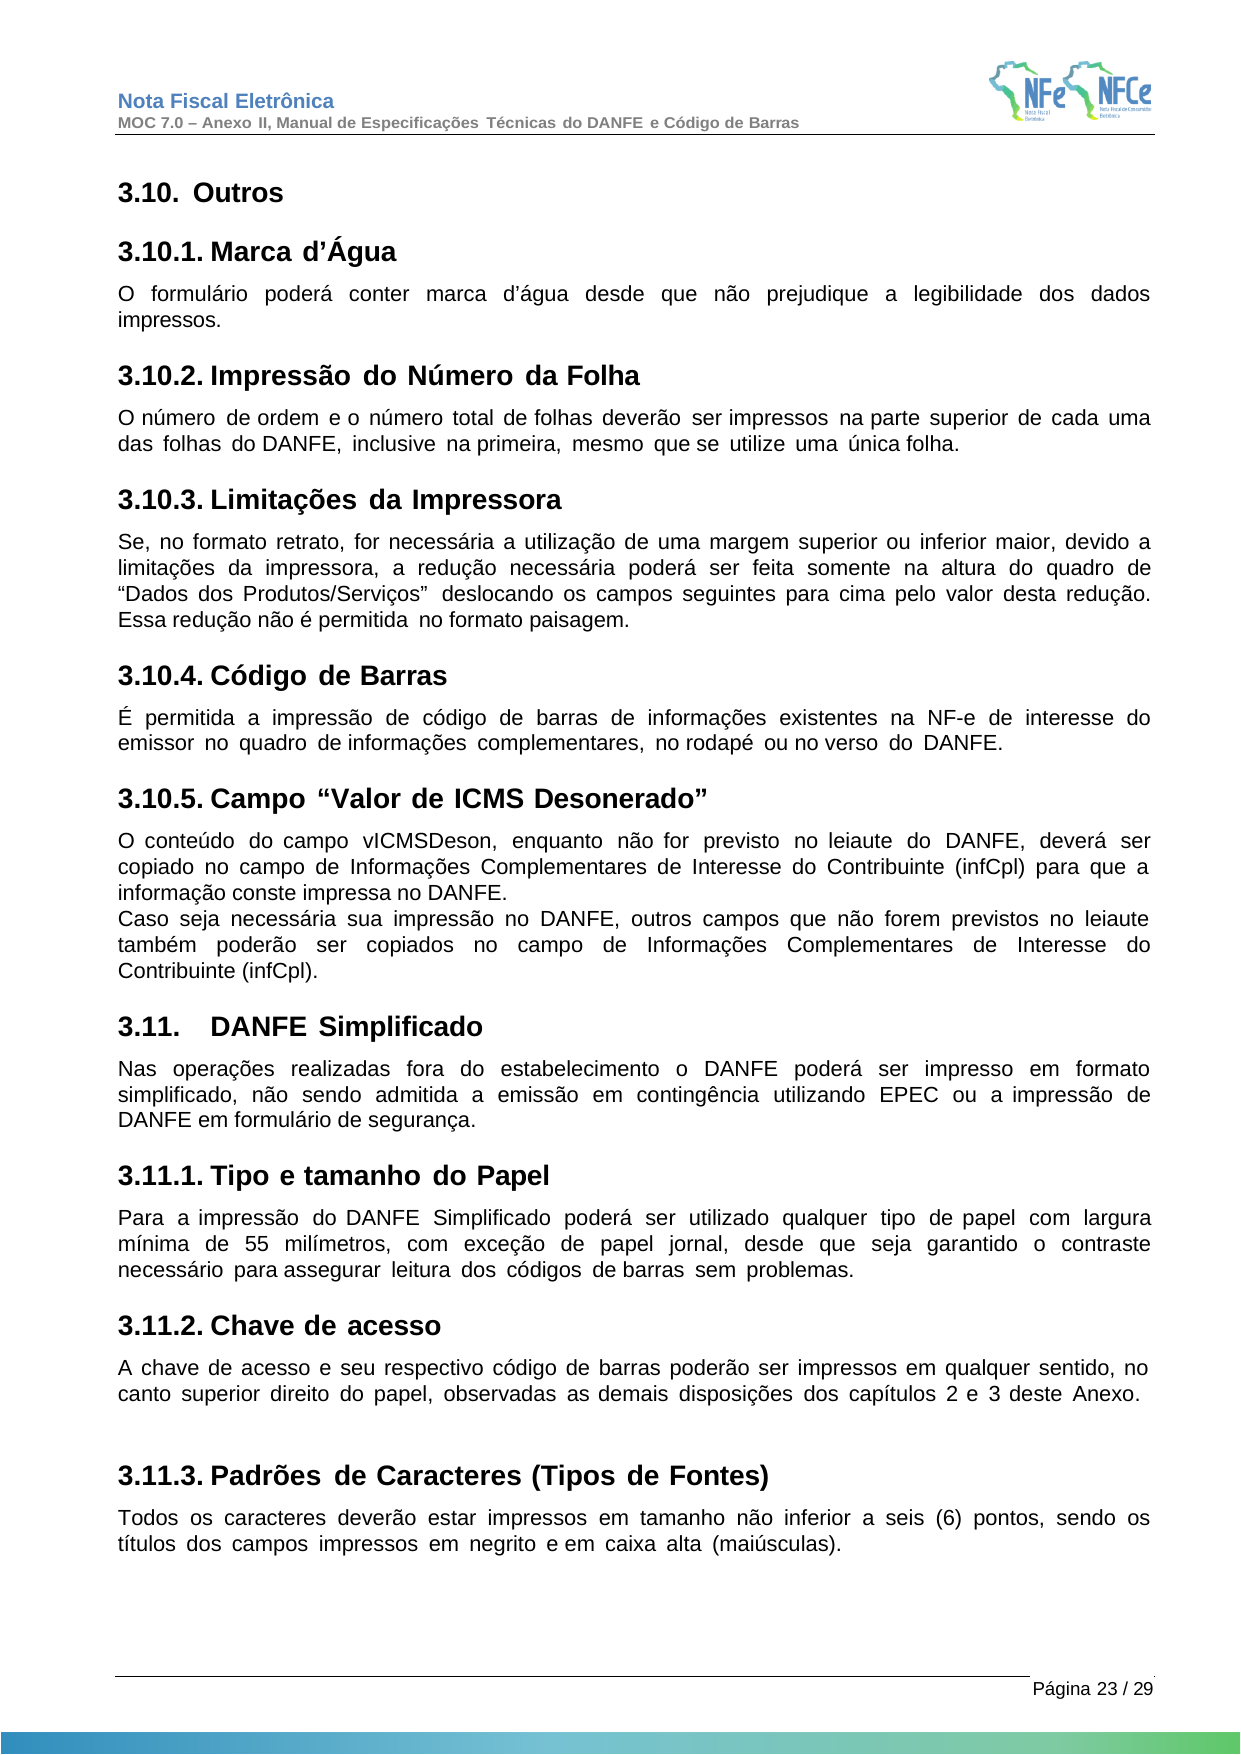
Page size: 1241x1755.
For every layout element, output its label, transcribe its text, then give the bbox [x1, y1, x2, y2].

text Se, no formato retrato, for necessária a utilização de uma margem superior ou inferior maior, devido a limitações da impressora, a redução necessária poderá ser feita somente na altura do quadro de “Dados dos Produtos/Serviços” deslocando os campos seguintes para cima pelo valor desta redução. Essa redução não é permitida no formato paisagem. [118, 529, 1152, 632]
text Todos os caracteres deverão estar impressos em tamanho não inferior a seis (6) pontos, sendo os títulos dos campos impressos em negrito e em caixa alta (maiúsculas). [118, 1505, 1151, 1557]
text O número de ordem e o número total de folhas deverão ser impressos na parte superior de cada uma das folhas do DANFE, inclusive na primeira, mesmo que se utilize uma única folha. [118, 405, 1151, 456]
subtitle Limitações da Impressora [118, 483, 1236, 515]
text É permitida a impressão de código de barras de informações existentes na NF-e de interesse do emissor no quadro de informações complementares, no rodapé ou no verso do DANFE. [118, 704, 1152, 756]
subtitle Impressão do Número da Folha [118, 359, 1236, 391]
text Para a impressão do DANFE Simplificado poderá ser utilizado qualquer tipo de papel com largura mínima de 55 milímetros, com exceção de papel jornal, desde que seja garantido o contraste necessário para assegurar leitura dos códigos de barras sem problemas. [118, 1205, 1151, 1282]
text Caso seja necessária sua impressão no DANFE, outros campos que não forem previstos no leiaute também poderão ser copiados no campo de Informações Complementares de Interesse do Contribuinte (infCpl). [118, 906, 1151, 983]
subtitle DANFE Simplificado [118, 1009, 1236, 1042]
subtitle Padrões de Caracteres (Tipos de Fontes) [118, 1459, 1236, 1491]
text O formulário poderá conter marca d’água desde que não prejudique a legibilidade dos dados impressos. [118, 281, 1151, 332]
subtitle Tipo e tamanho do Papel [118, 1159, 1236, 1192]
subtitle Código de Barras [118, 658, 1236, 691]
subtitle Marca d’Água [118, 235, 1236, 268]
text A chave de acesso e seu respectivo código de barras poderão ser impressos em qualquer sentido, no canto superior direito do papel, observadas as demais disposições dos capítulos 2 e 3 deste Anexo. [118, 1354, 1151, 1406]
subtitle Outros [118, 176, 1236, 209]
subtitle Chave de acesso [118, 1309, 1236, 1341]
text Nas operações realizadas fora do estabelecimento o DANFE poderá ser impresso em formato simplificado, não sendo admitida a emissão em contingência utilizando EPEC ou a impressão de DANFE em formulário de segurança. [118, 1056, 1151, 1133]
subtitle Campo “Valor de ICMS Desonerado” [118, 782, 1236, 814]
text O conteúdo do campo vICMSDeson, enquanto não for previsto no leiaute do DANFE, deverá ser copiado no campo de Informações Complementares de Interesse do Contribuinte (infCpl) para que a informação conste impressa no DANFE. [118, 828, 1151, 905]
